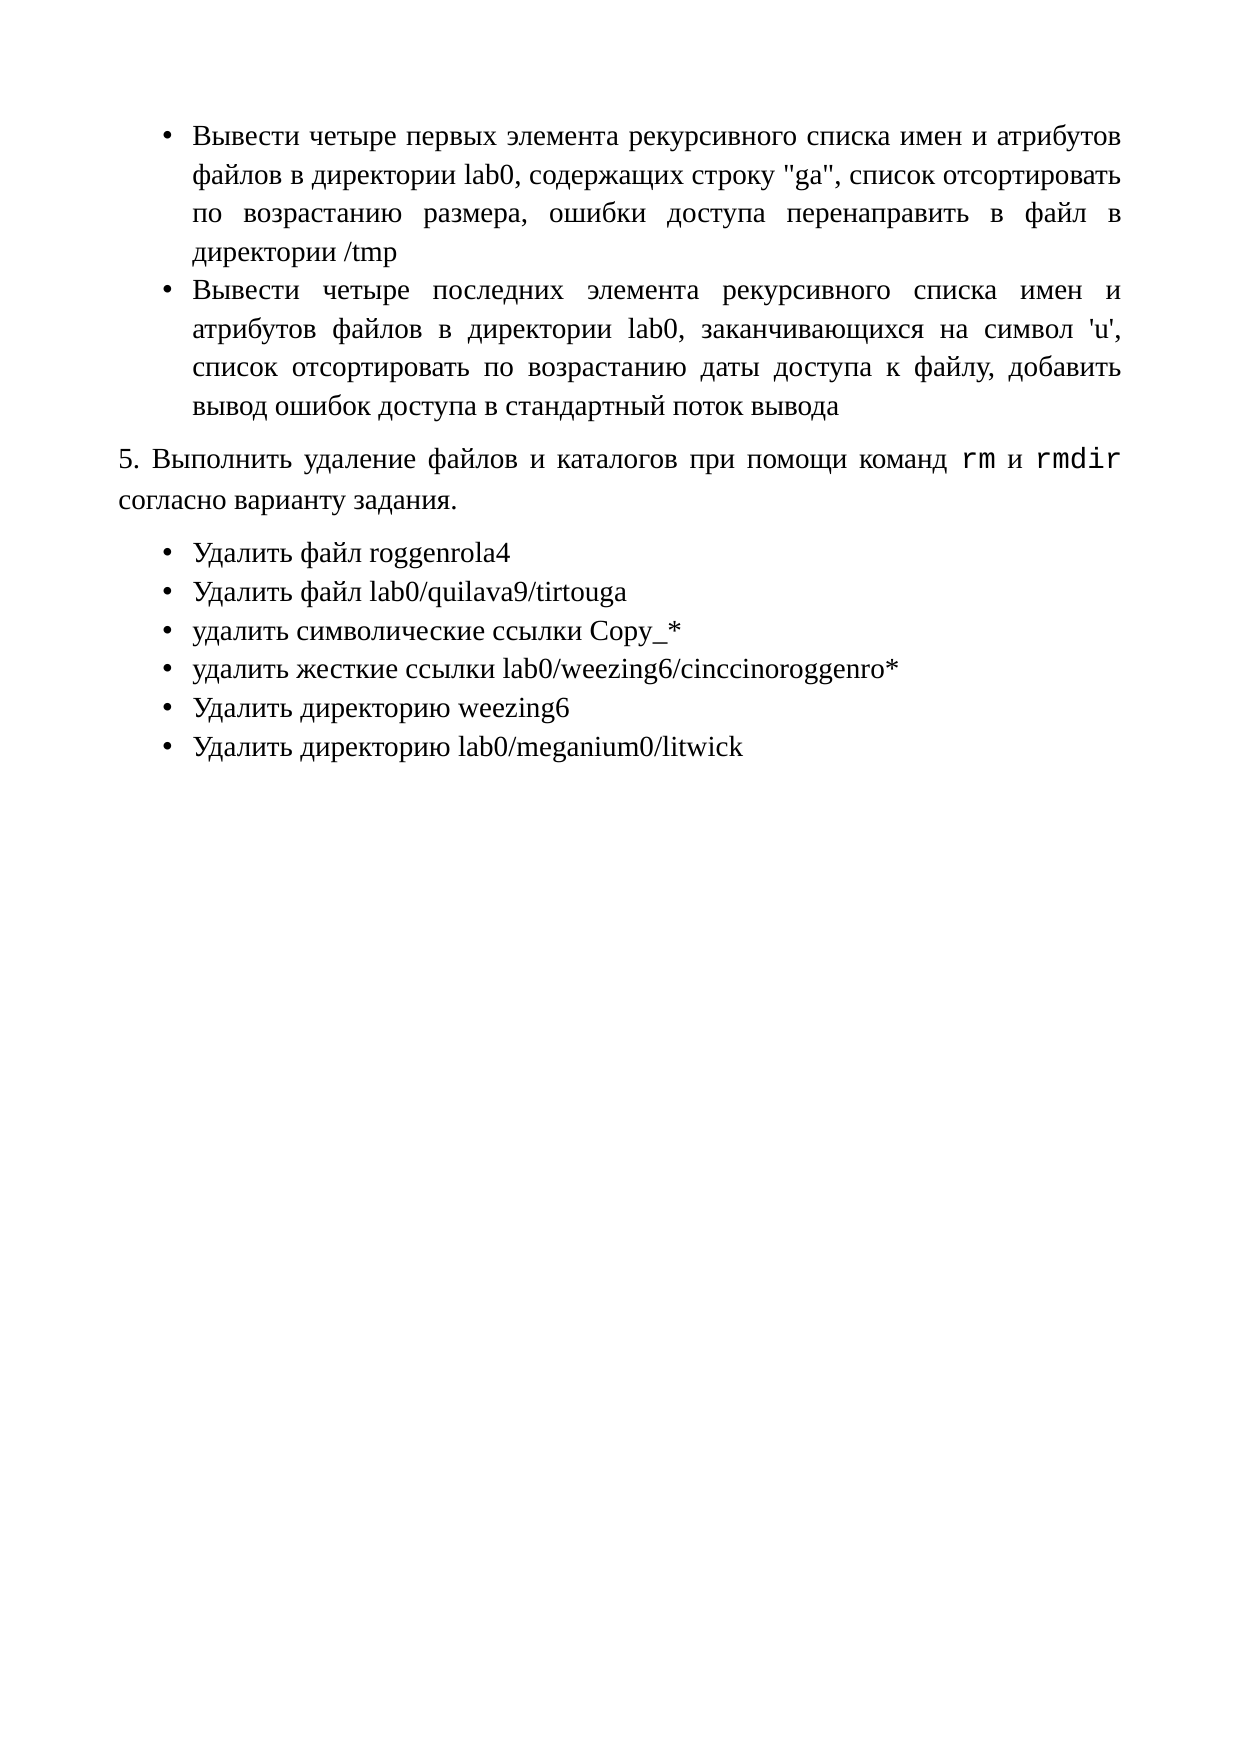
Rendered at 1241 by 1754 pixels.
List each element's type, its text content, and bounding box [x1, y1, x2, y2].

list удалить жесткие ссылки lab0/weezing6/cinccinoroggenro* [162, 651, 1122, 685]
list Вывести четыре первых элемента рекурсивного списка имен и атрибутов файлов в директории lab0, содержащих строку "ga", список отсортировать по возрастанию размера, ошибки доступа перенаправить в файл в директории /tmp [162, 118, 1122, 267]
list Вывести четыре последних элемента рекурсивного списка имен и атрибутов файлов в директории lab0, заканчивающихся на символ 'u', список отсортировать по возрастанию даты доступа к файлу, добавить вывод ошибок доступа в стандартный поток вывода [162, 272, 1122, 422]
text 5. Выполнить удаление файлов и каталогов при помощи команд rm и rmdir согласно варианту задания. [118, 441, 1122, 516]
list Удалить файл lab0/quilava9/tirtouga [162, 574, 1122, 608]
list Удалить директорию weezing6 [162, 690, 1122, 724]
list Удалить файл roggenrola4 [162, 535, 1122, 569]
list удалить символические ссылки Copy_* [162, 613, 1122, 646]
list Удалить директорию lab0/meganium0/litwick [162, 729, 1122, 762]
